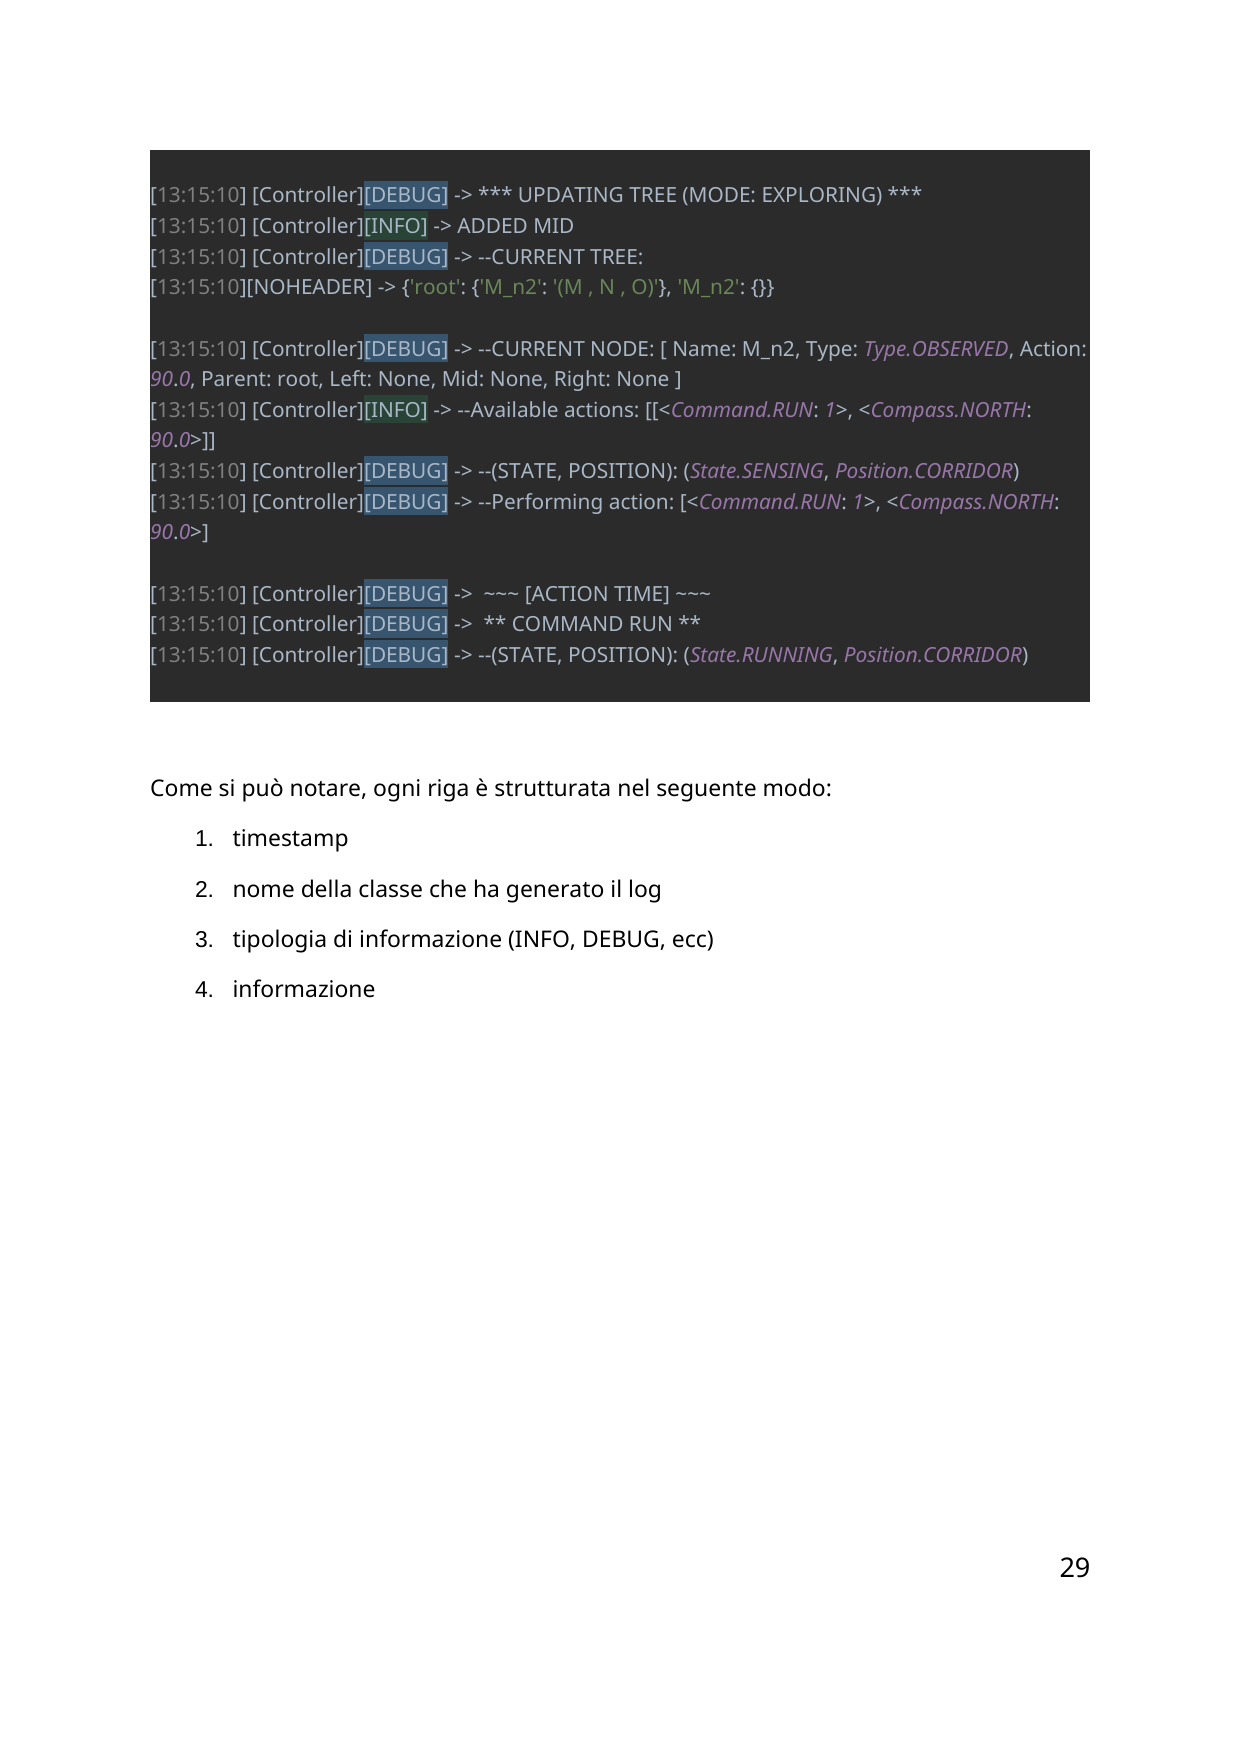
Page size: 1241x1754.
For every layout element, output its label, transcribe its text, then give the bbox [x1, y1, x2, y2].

list nome della classe che ha generato il log [195, 873, 1090, 904]
text [13:15:10] [Controller][DEBUG] -> *** UPDATING TREE (MODE: EXPLORING) *** [13:15:10] [Controller][INFO] -> ADDED MID [13:15:10] [Controller][DEBUG] -> --CURRENT TREE: [13:15:10][NOHEADER] -> {'root': {'M_n2': '(M , N , O)'}, 'M_n2': {}} [13:15:10] [Controller][DEBUG] -> --CURRENT NODE: [ Name: M_n2, Type: Type.OBSERVED, Action: 90.0, Parent: root, Left: None, Mid: None, Right: None ] [13:15:10] [Controller][INFO] -> --Available actions: [[<Command.RUN: 1>, <Compass.NORTH: 90.0>]] [13:15:10] [Controller][DEBUG] -> --(STATE, POSITION): (State.SENSING, Position.CORRIDOR) [13:15:10] [Controller][DEBUG] -> --Performing action: [<Command.RUN: 1>, <Compass.NORTH: 90.0>] [13:15:10] [Controller][DEBUG] -> ~~~ [ACTION TIME] ~~~ [13:15:10] [Controller][DEBUG] -> ** COMMAND RUN ** [13:15:10] [Controller][DEBUG] -> --(STATE, POSITION): (State.RUNNING, Position.CORRIDOR) [150, 150, 1090, 702]
text Come si può notare, ogni riga è strutturata nel seguente modo: [150, 772, 1090, 803]
list timestamp [195, 822, 1090, 853]
list tipologia di informazione (INFO, DEBUG, ecc) [195, 923, 1090, 954]
list informazione [195, 973, 1090, 1005]
